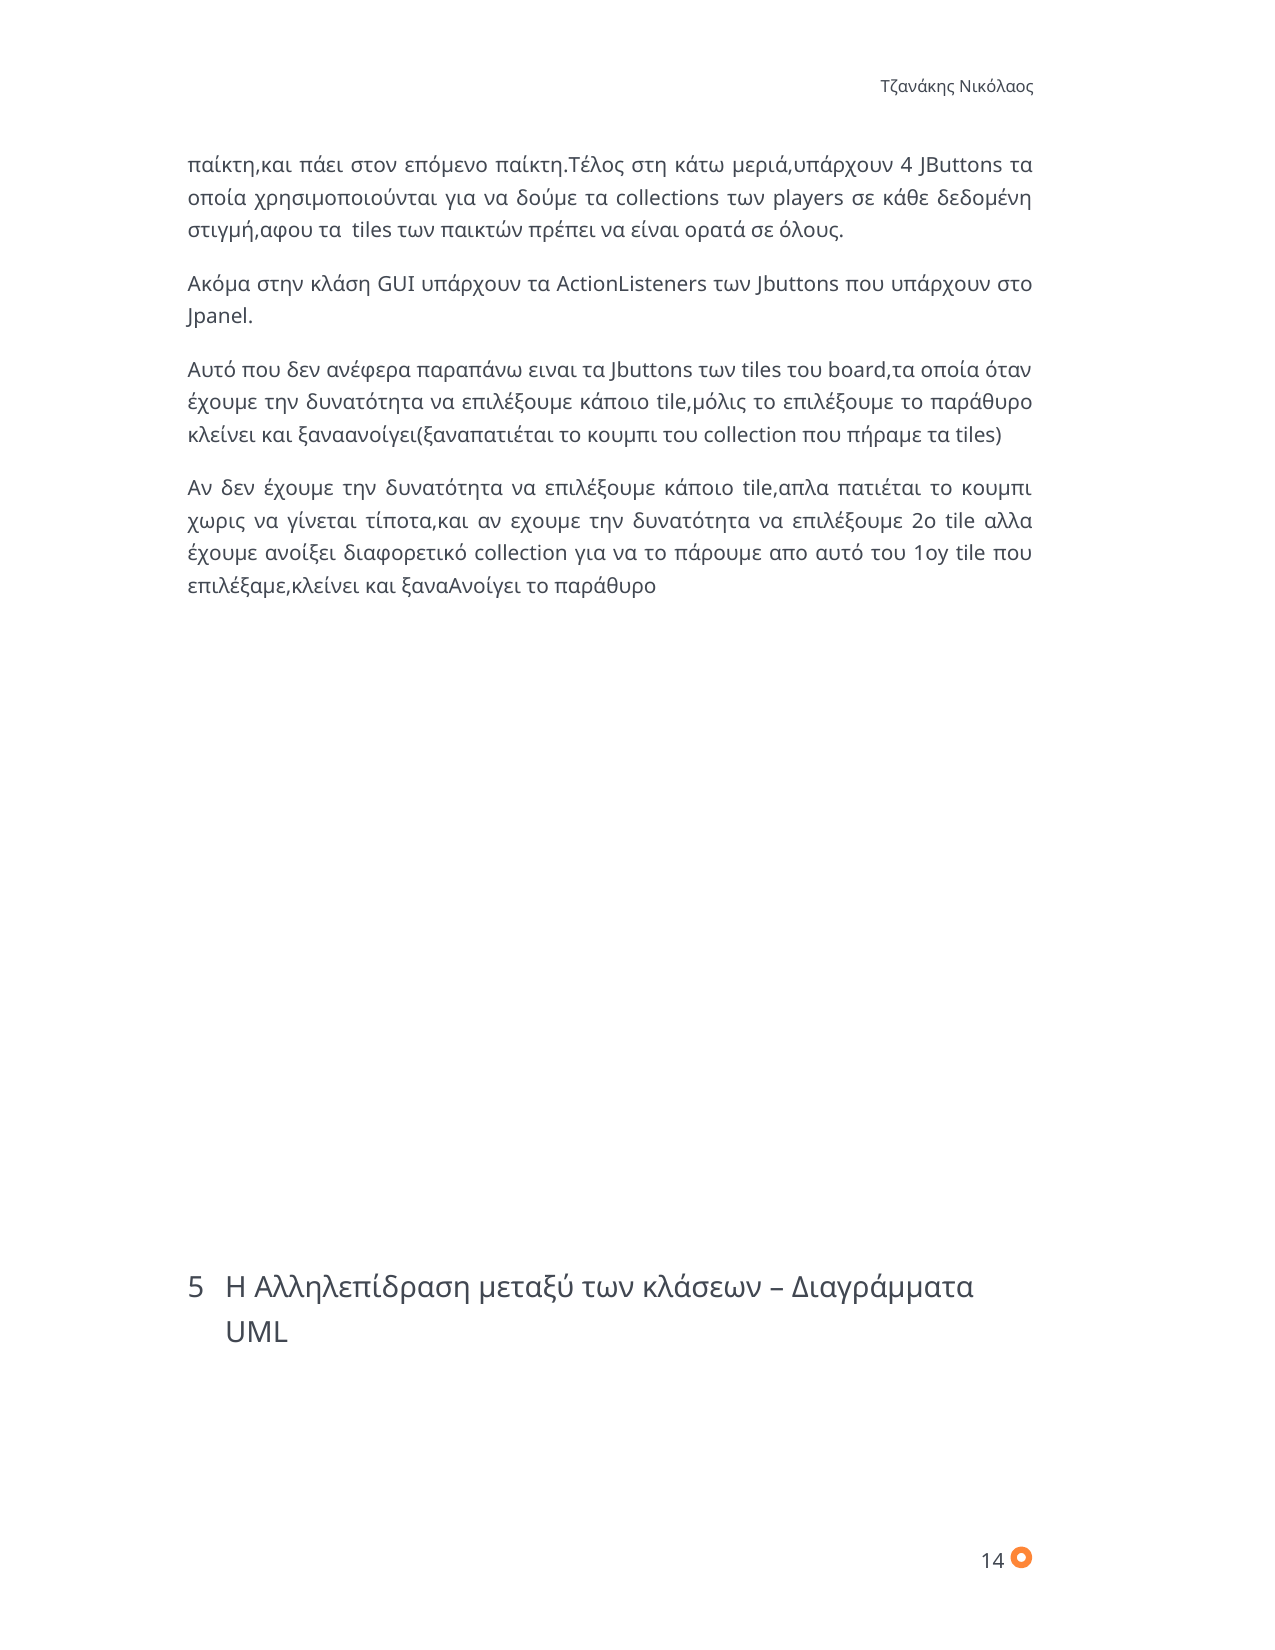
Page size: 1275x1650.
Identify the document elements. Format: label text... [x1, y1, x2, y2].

text Αν δεν έχουμε την δυνατότητα να επιλέξουμε κάποιο tile,απλα πατιέται το κουμπι χωρις να γίνεται τίποτα,και αν εχουμε την δυνατότητα να επιλέξουμε 2ο tile αλλα έχουμε ανοίξει διαφορετικό collection για να το πάρουμε απο αυτό του 1oy tile που επιλέξαμε,κλείνει και ξαναΑνοίγει το παράθυρο [187, 473, 1034, 599]
subtitle Η Αλληλεπίδραση μεταξύ των κλάσεων – Διαγράμματα UML [187, 1266, 1034, 1351]
text Αυτό που δεν ανέφερα παραπάνω ειναι τα Jbuttons των tiles του board,τα οποία όταν έχουμε την δυνατότητα να επιλέξουμε κάποιο tile,μόλις το επιλέξουμε το παράθυρο κλείνει και ξαναανοίγει(ξαναπατιέται το κουμπι του collection που πήραμε τα tiles) [187, 355, 1034, 448]
text παίκτη,και πάει στον επόμενο παίκτη.Τέλος στη κάτω μεριά,υπάρχουν 4 JButtons τα οποία χρησιμοποιούνται για να δούμε τα collections των players σε κάθε δεδομένη στιγμή,αφου τα tiles των παικτών πρέπει να είναι ορατά σε όλους. [187, 150, 1034, 244]
text Ακόμα στην κλάση GUI υπάρχουν τα ActionListeners των Jbuttons που υπάρχουν στο Jpanel. [187, 269, 1034, 330]
